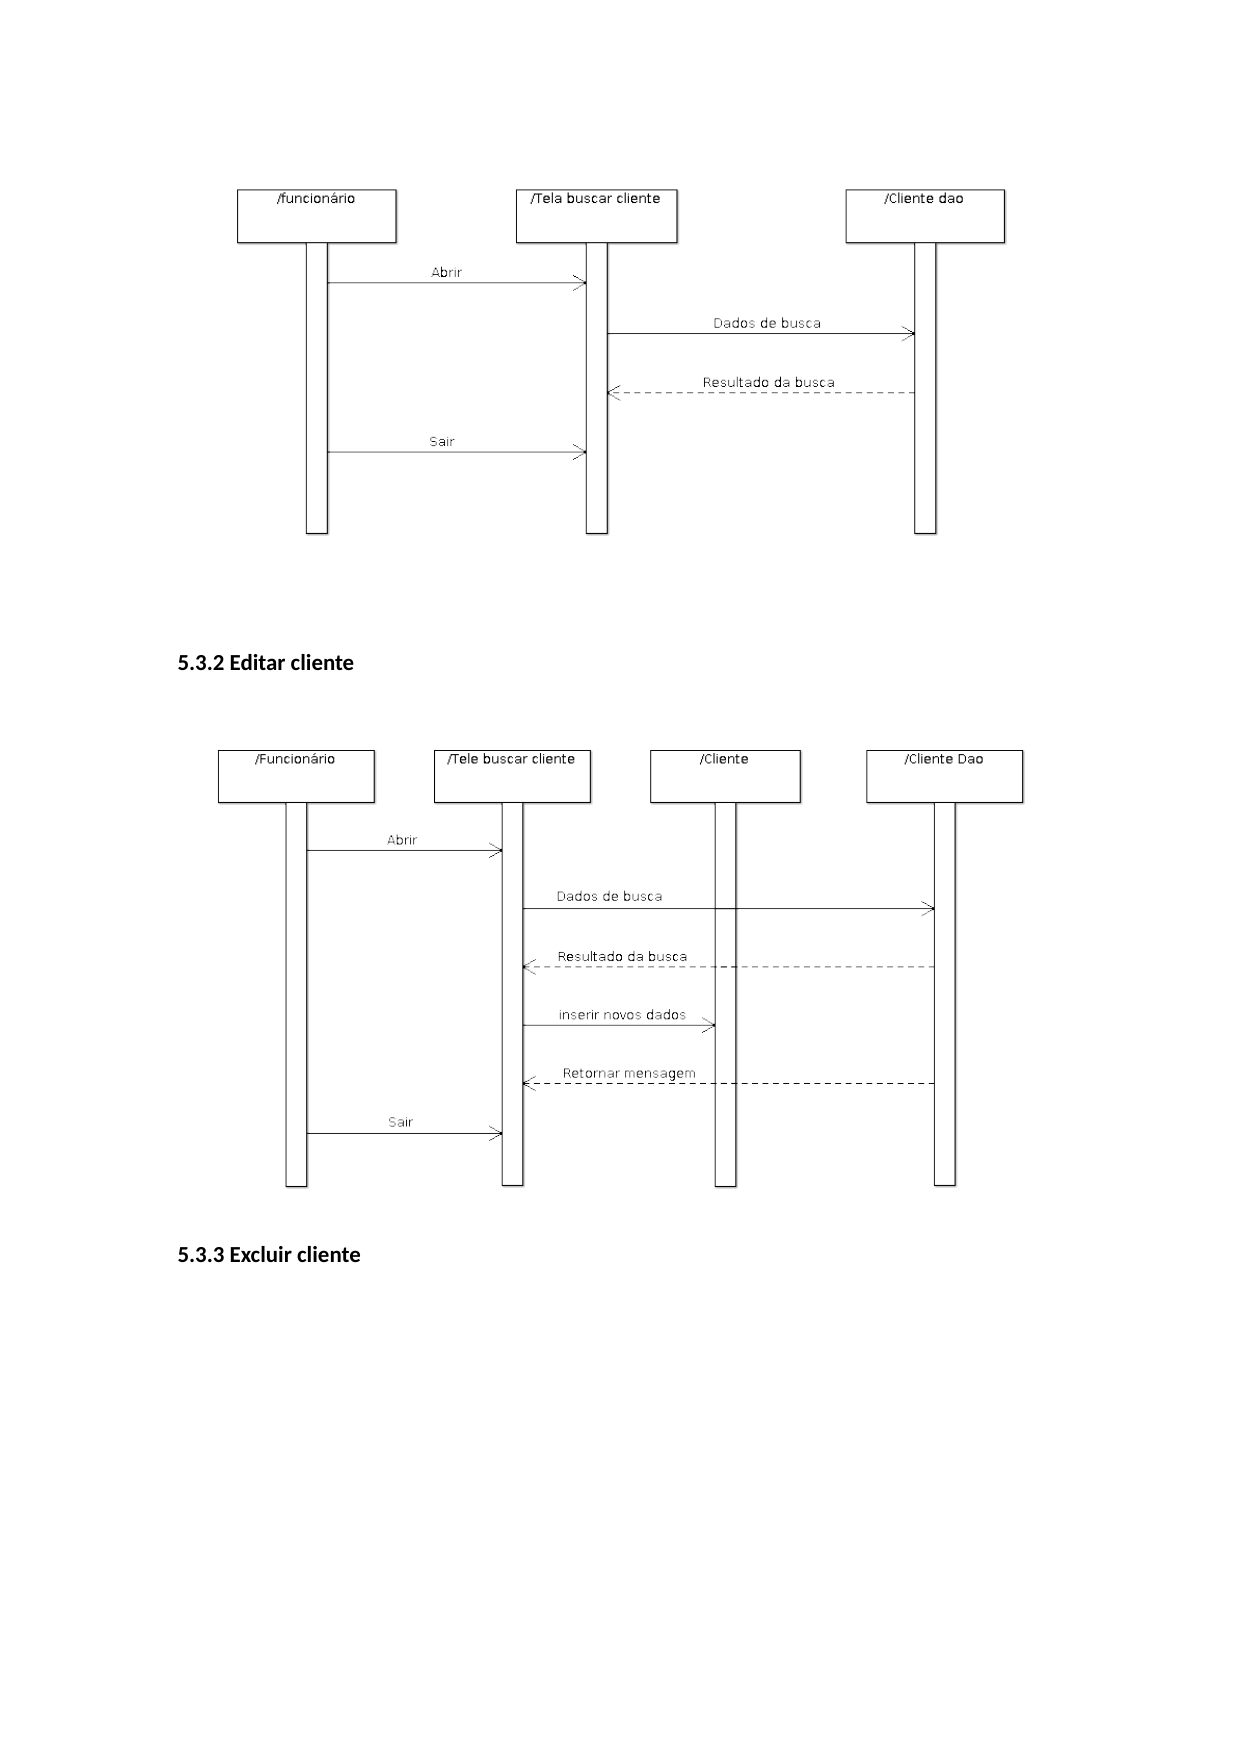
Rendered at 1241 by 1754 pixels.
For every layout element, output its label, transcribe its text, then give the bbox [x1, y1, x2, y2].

picture [168, 700, 1072, 1237]
picture [161, 147, 1080, 644]
text 5.3.2 Editar cliente [177, 644, 1063, 676]
text 5.3.3 Excluir cliente [177, 1237, 1063, 1268]
